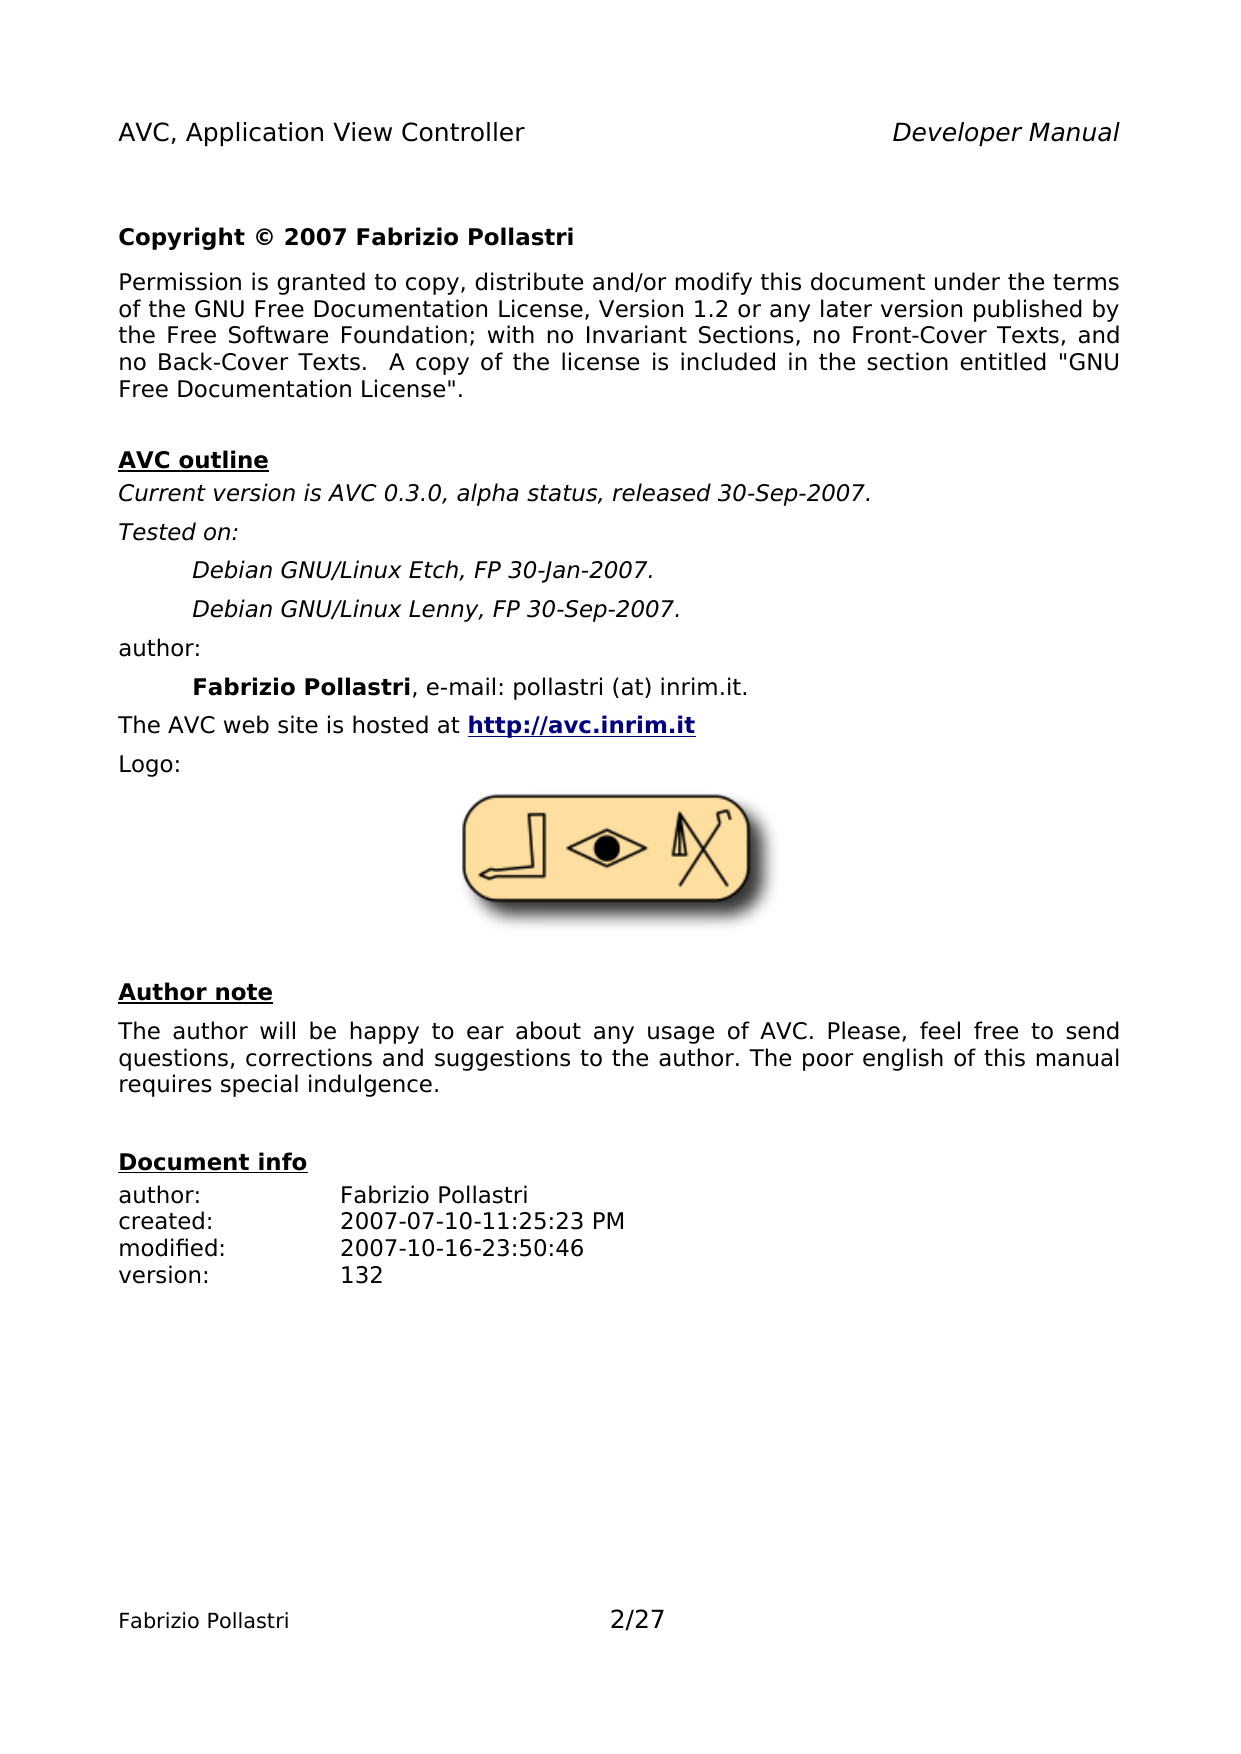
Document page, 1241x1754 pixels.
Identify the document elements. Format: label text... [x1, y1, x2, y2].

text created: 2007-07-10-11:25:23 PM [118, 1208, 1122, 1235]
text Author note [118, 979, 1122, 1006]
text Tested on: [118, 519, 1122, 546]
text Logo: [118, 751, 1122, 778]
text Fabrizio Pollastri, e-mail: pollastri (at) inrim.it. [192, 674, 1122, 701]
subtitle Copyright © 2007 Fabrizio Pollastri [118, 224, 1122, 251]
text author: [118, 635, 1122, 662]
text Debian GNU/Linux Lenny, FP 30-Sep-2007. [192, 596, 1122, 623]
picture [451, 784, 789, 941]
text Debian GNU/Linux Etch, FP 30-Jan-2007. [192, 558, 1122, 584]
text The author will be happy to ear about any usage of AVC. Please, feel free to send questions, corrections and suggestions to the author. The poor english of this manual requires special indulgence. [118, 1018, 1122, 1098]
text AVC outline [118, 447, 1122, 474]
text Current version is AVC 0.3.0, alpha status, released 30-Sep-2007. [118, 480, 1122, 507]
text modified: 2007-09-22-23:38:48 [118, 1235, 1122, 1262]
text Permission is granted to copy, distribute and/or modify this document under the terms of the GNU Free Documentation License, Version 1.2 or any later version published by the Free Software Foundation; with no Invariant Sections, no Front-Cover Texts, and no Back-Cover Texts. A copy of the license is included in the section entitled "GNU Free Documentation License". [118, 269, 1122, 403]
text Document info [118, 1149, 1122, 1176]
text author: Fabrizio Pollastri [118, 1182, 1122, 1208]
text version: 131 [118, 1262, 1122, 1288]
text The AVC web site is hosted at http://avc.inrim.it [118, 713, 1122, 739]
